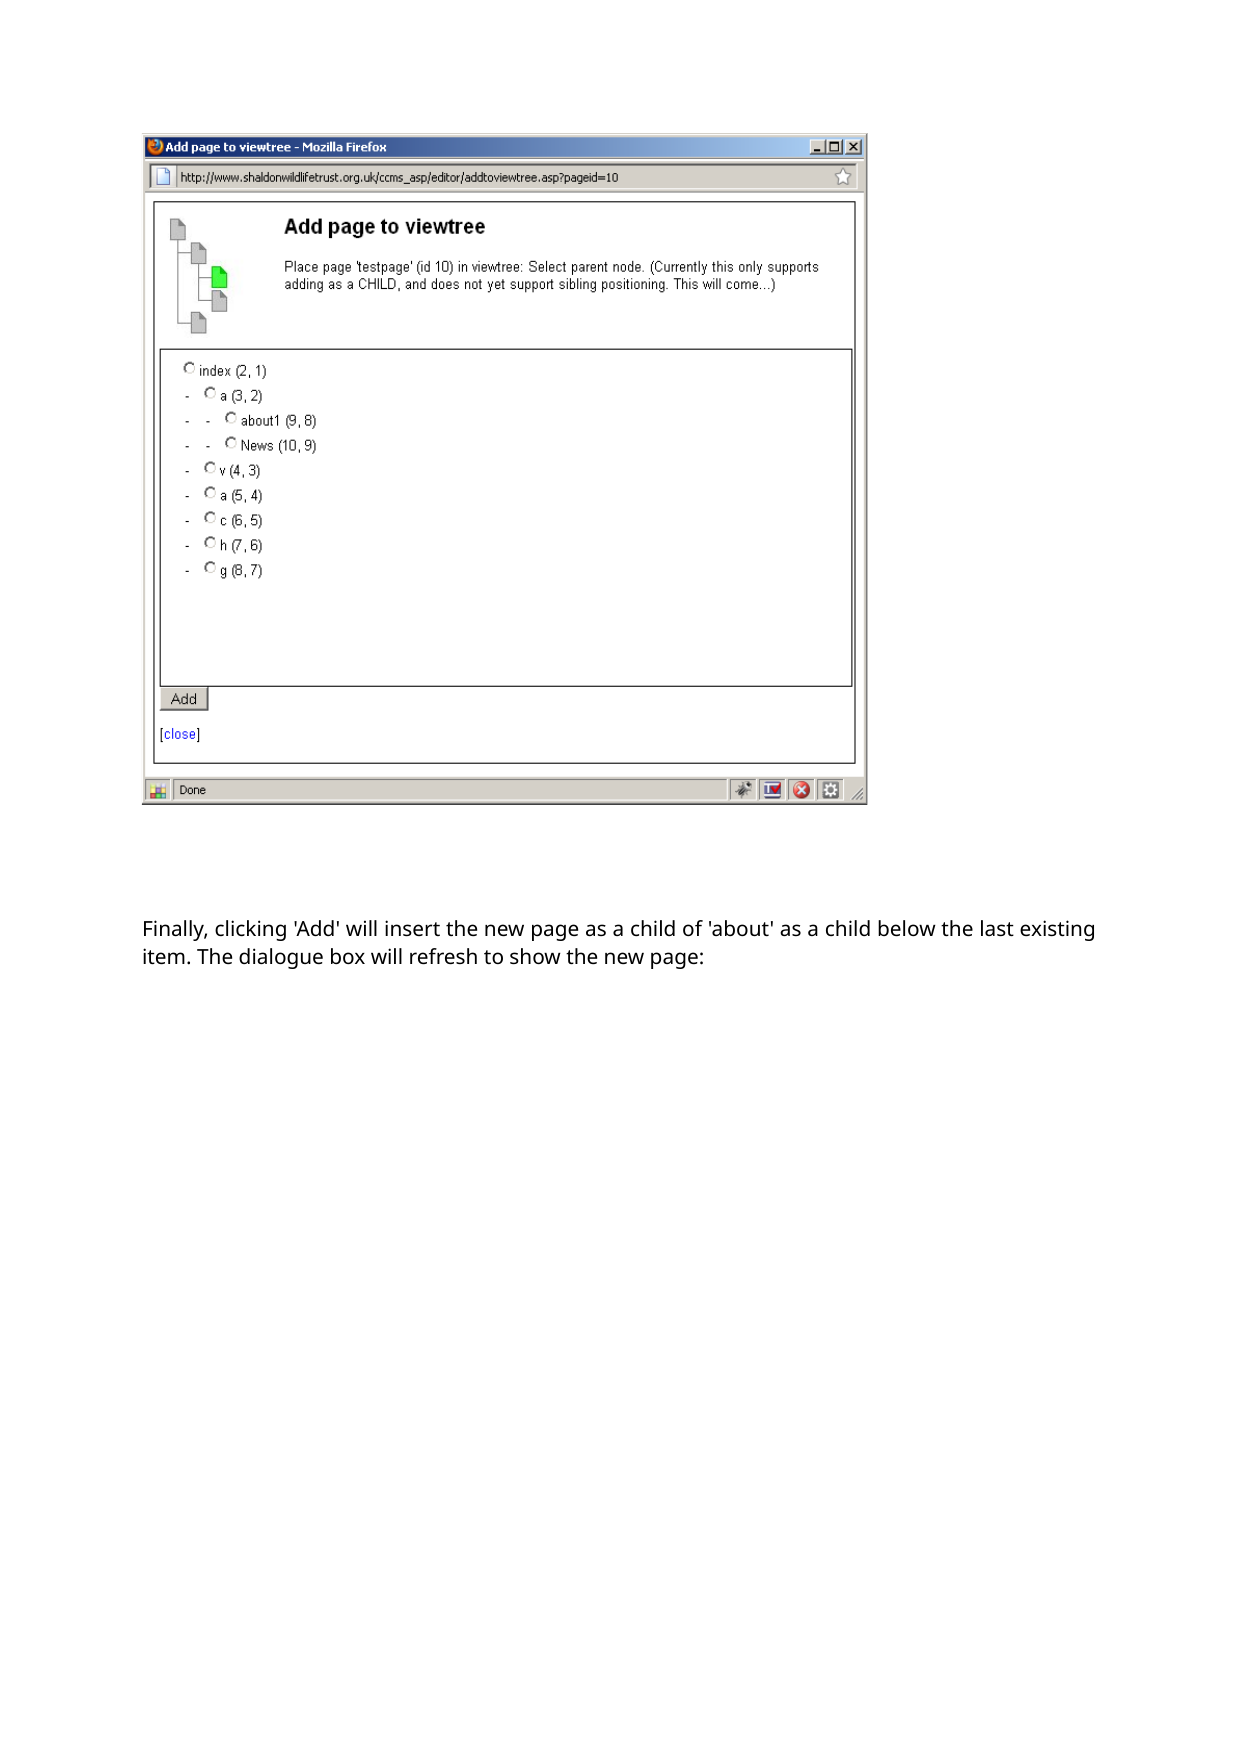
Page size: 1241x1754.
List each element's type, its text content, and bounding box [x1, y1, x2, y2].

picture [141, 133, 868, 805]
text Finally, clicking 'Add' will insert the new page as a child of 'about' as a child below the last existing item. The dialogue box will refresh to show the new page: [142, 914, 1098, 971]
